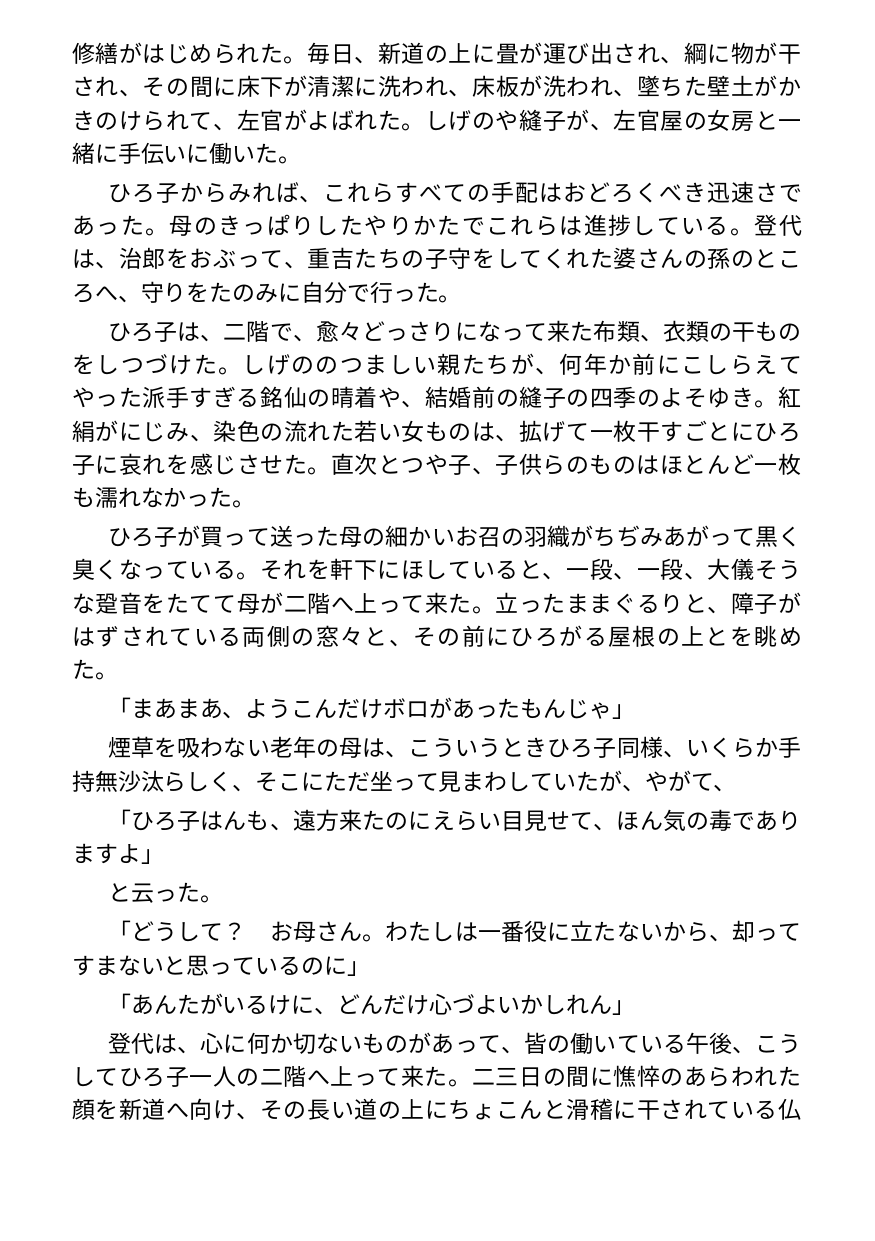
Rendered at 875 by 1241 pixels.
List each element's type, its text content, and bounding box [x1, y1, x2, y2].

text と云った。 [72, 875, 802, 908]
text ひろ子からみれば、これらすべての手配はおどろくべき迅速さであった。母のきっぱりしたやりかたでこれらは進捗している。登代は、治郎をおぶって、重吉たちの子守をしてくれた婆さんの孫のところへ、守りをたのみに自分で行った。 [72, 175, 802, 308]
text 「まあまあ、ようこんだけボロがあったもんじゃ」 [72, 691, 802, 724]
text 「どうして？ お母さん。わたしは一番役に立たないから、却ってすまないと思っているのに」 [72, 914, 802, 981]
text 「ひろ子はんも、遠方来たのにえらい目見せて、ほん気の毒でありますよ」 [72, 803, 802, 869]
text 登代は、心に何か切ないものがあって、皆の働いている午後、こうしてひろ子一人の二階へ上って来た。二三日の間に憔悴のあらわれた顔を新道へ向け、その長い道の上にちょこんと滑稽に干されている仏 [72, 1026, 802, 1126]
text 煙草を吸わない老年の母は、こういうときひろ子同様、いくらか手持無沙汰らしく、そこにただ坐って見まわしていたが、やがて、 [72, 730, 802, 797]
text 修繕がはじめられた。毎日、新道の上に畳が運び出され、綱に物が干され、その間に床下が清潔に洗われ、床板が洗われ、墜ちた壁土がかきのけられて、左官がよばれた。しげのや縫子が、左官屋の女房と一緒に手伝いに働いた。 [72, 36, 802, 169]
text ひろ子が買って送った母の細かいお召の羽織がちぢみあがって黒く臭くなっている。それを軒下にほしていると、一段、一段、大儀そうな跫音をたてて母が二階へ上って来た。立ったままぐるりと、障子がはずされている両側の窓々と、その前にひろがる屋根の上とを眺めた。 [72, 519, 802, 685]
text ひろ子は、二階で、愈々どっさりになって来た布類、衣類の干ものをしつづけた。しげののつましい親たちが、何年か前にこしらえてやった派手すぎる銘仙の晴着や、結婚前の縫子の四季のよそゆき。紅絹がにじみ、染色の流れた若い女ものは、拡げて一枚干すごとにひろ子に哀れを感じさせた。直次とつや子、子供らのものはほとんど一枚も濡れなかった。 [72, 314, 802, 513]
text 「あんたがいるけに、どんだけ心づよいかしれん」 [72, 987, 802, 1020]
